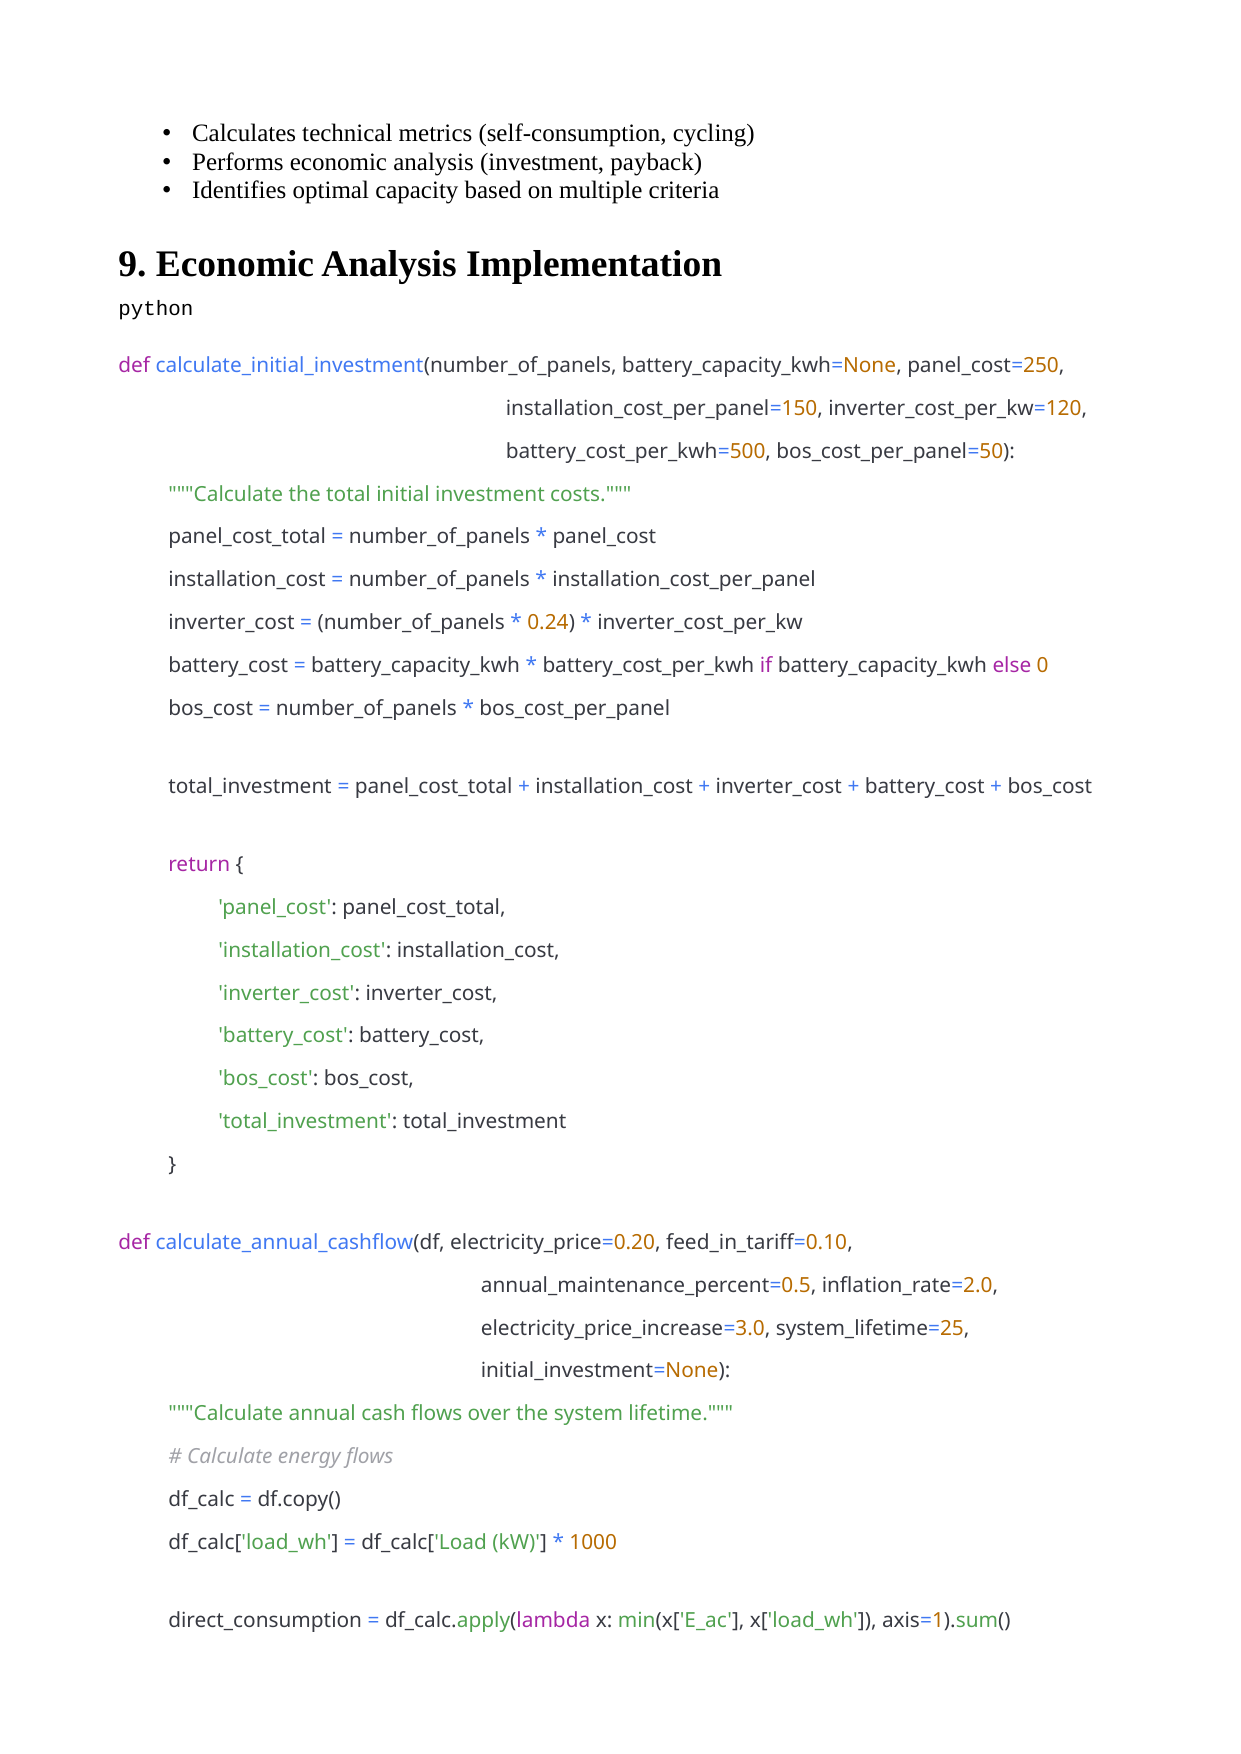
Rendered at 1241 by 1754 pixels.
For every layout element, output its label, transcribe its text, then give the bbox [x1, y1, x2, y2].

text # Calculate energy flows [118, 1441, 1122, 1470]
text 'inverter_cost': inverter_cost, [118, 978, 1122, 1006]
text installation_cost_per_panel=150, inverter_cost_per_kw=120, [118, 393, 1122, 422]
text } [118, 1149, 1122, 1178]
subtitle 9. Economic Analysis Implementation [118, 242, 1122, 285]
text def calculate_annual_cashflow(df, electricity_price=0.20, feed_in_tariff=0.10, [118, 1227, 1122, 1256]
list Calculates technical metrics (self-consumption, cycling) [162, 118, 1122, 147]
text 'total_investment': total_investment [118, 1106, 1122, 1135]
text 'battery_cost': battery_cost, [118, 1021, 1122, 1049]
text electricity_price_increase=3.0, system_lifetime=25, [118, 1313, 1122, 1341]
text python [118, 297, 1122, 321]
text 'bos_cost': bos_cost, [118, 1063, 1122, 1092]
text inverter_cost = (number_of_panels * 0.24) * inverter_cost_per_kw [118, 607, 1122, 636]
text panel_cost_total = number_of_panels * panel_cost [118, 522, 1122, 550]
text direct_consumption = df_calc.apply(lambda x: min(x['E_ac'], x['load_wh']), axis=1).sum() [118, 1605, 1122, 1633]
text """Calculate annual cash flows over the system lifetime.""" [118, 1398, 1122, 1427]
text initial_investment=None): [118, 1356, 1122, 1384]
text df_calc['load_wh'] = df_calc['Load (kW)'] * 1000 [118, 1527, 1122, 1555]
text annual_maintenance_percent=0.5, inflation_rate=2.0, [118, 1270, 1122, 1298]
text battery_cost_per_kwh=500, bos_cost_per_panel=50): [118, 436, 1122, 464]
text df_calc = df.copy() [118, 1484, 1122, 1512]
list Performs economic analysis (investment, payback) [162, 147, 1122, 176]
text installation_cost = number_of_panels * installation_cost_per_panel [118, 564, 1122, 593]
text """Calculate the total initial investment costs.""" [118, 479, 1122, 507]
text return { [118, 849, 1122, 878]
text battery_cost = battery_capacity_kwh * battery_cost_per_kwh if battery_capacity_kwh else 0 [118, 650, 1122, 679]
text def calculate_initial_investment(number_of_panels, battery_capacity_kwh=None, panel_cost=250, [118, 351, 1122, 379]
text 'panel_cost': panel_cost_total, [118, 892, 1122, 921]
text bos_cost = number_of_panels * bos_cost_per_panel [118, 693, 1122, 721]
text total_investment = panel_cost_total + installation_cost + inverter_cost + battery_cost + bos_cost [118, 771, 1122, 800]
list Identifies optimal capacity based on multiple criteria [162, 176, 1122, 204]
text 'installation_cost': installation_cost, [118, 935, 1122, 963]
